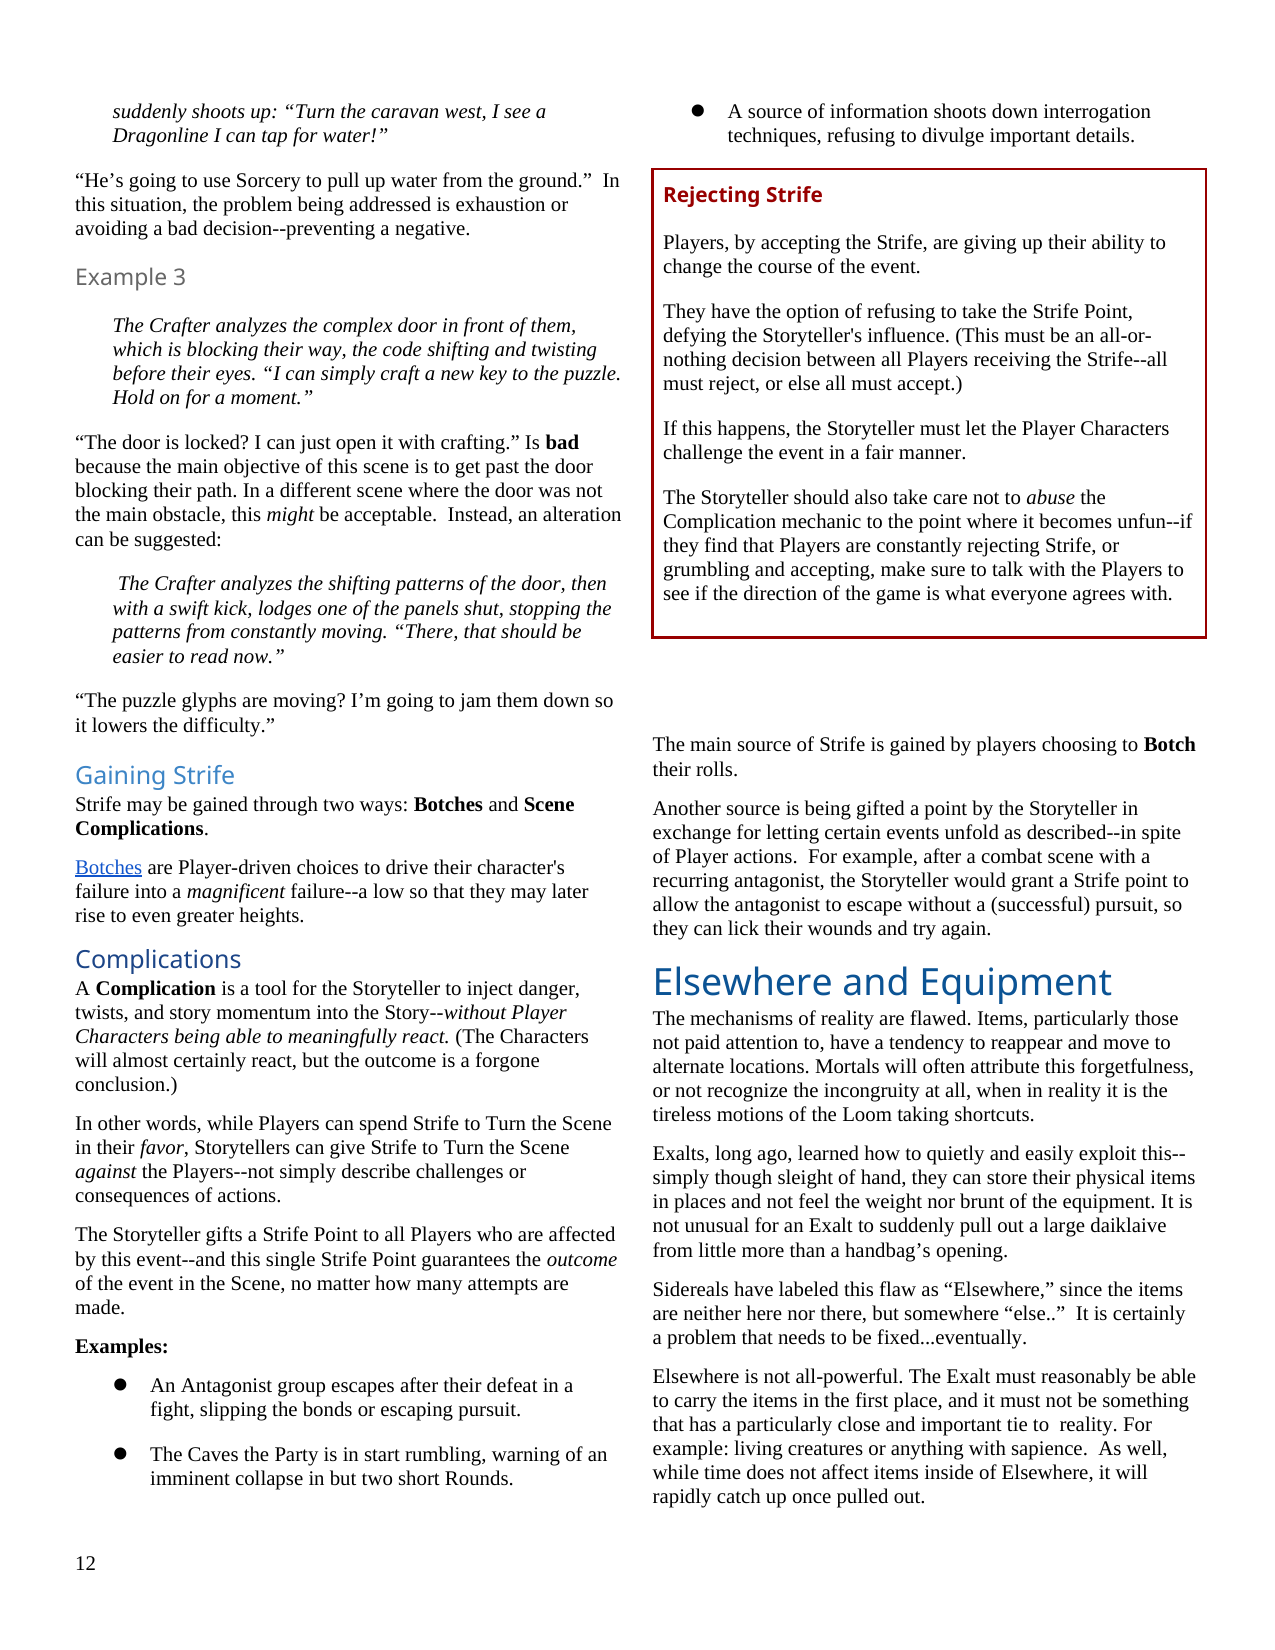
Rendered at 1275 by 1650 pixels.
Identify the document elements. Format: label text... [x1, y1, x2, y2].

table_header Rejecting Strife Players, by accepting the Strife, are giving up their ability to change the course of the event. They have the option of refusing to take the Strife Point, defying the Storyteller's influence. (This must be an all-or-nothing decision between all Players receiving the Strife--all must reject, or else all must accept.) If this happens, the Storyteller must let the Player Characters challenge the event in a fair manner. The Storyteller should also take care not to abuse the Complication mechanic to the point where it becomes unfun--if they find that Players are constantly rejecting Strife, or grumbling and accepting, make sure to talk with the Players to see if the direction of the game is what everyone agrees with. [654, 170, 1205, 636]
subtitle Example 3 [75, 261, 622, 292]
subtitle Gaining Strife [75, 757, 622, 791]
text The Crafter analyzes the complex door in front of them, which is blocking their way, the code shifting and twisting before their eyes. “I can simply craft a new key to the puzzle. Hold on for a moment.” [112, 313, 622, 409]
text Sidereals have labeled this flaw as “Elsewhere,” since the items are neither here nor there, but somewhere “else..” It is certainly a problem that needs to be fixed...eventually. [652, 1277, 1200, 1349]
text suddenly shoots up: “Turn the caravan west, I see a Dragonline I can tap for water!” [112, 99, 622, 147]
list The Caves the Party is in start rumbling, warning of an imminent collapse in but two short Rounds. [112, 1442, 622, 1490]
text A Complication is a tool for the Storyteller to inject danger, twists, and story momentum into the Story--without Player Characters being able to meaningfully react. (The Characters will almost certainly react, but the outcome is a forgone conclusion.) [75, 976, 622, 1096]
text The Crafter analyzes the shifting patterns of the door, then with a swift kick, lodges one of the panels shut, stopping the patterns from constantly moving. “There, that should be easier to read now.” [112, 571, 622, 668]
list An Antagonist group escapes after their defeat in a fight, slipping the bonds or escaping pursuit. [112, 1373, 622, 1421]
text The mechanisms of reality are flawed. Items, particularly those not paid attention to, have a tendency to reappear and move to alternate locations. Mortals will often attribute this forgetfulness, or not recognize the incongruity at all, when in reality it is the tireless motions of the Loom taking shortcuts. [652, 1006, 1200, 1126]
text Elsewhere is not all-powerful. The Exalt must reasonably be able to carry the items in the first place, and it must not be something that has a particularly close and important tie to reality. For example: living creatures or anything with sapience. As well, while time does not affect items inside of Elsewhere, it will rapidly catch up once pulled out. [652, 1364, 1200, 1508]
text The Storyteller gifts a Strife Point to all Players who are affected by this event--and this single Strife Point guarantees the outcome of the event in the Scene, no matter how many attempts are made. [75, 1222, 622, 1319]
text Botches are Player-driven choices to drive their character's failure into a magnificent failure--a low so that they may later rise to even greater heights. [75, 854, 622, 927]
list A source of information shoots down interrogation techniques, refusing to divulge important details. [690, 99, 1200, 147]
text Examples: [75, 1334, 622, 1358]
subtitle Complications [75, 942, 622, 976]
text “The puzzle glyphs are moving? I’m going to jam them down so it lowers the difficulty.” [75, 688, 622, 737]
text Exalts, long ago, learned how to quietly and easily exploit this--simply though sleight of hand, they can store their physical items in places and not feel the weight nor brunt of the equipment. It is not unusual for an Exalt to suddenly pull out a large daiklaive from little more than a handbag’s opening. [652, 1141, 1200, 1262]
text In other words, while Players can spend Strife to Turn the Scene in their favor, Storytellers can give Strife to Turn the Scene against the Players--not simply describe challenges or consequences of actions. [75, 1111, 622, 1207]
text Strife may be gained through two ways: Botches and Scene Complications. [75, 791, 622, 839]
subtitle Elsewhere and Equipment [652, 955, 1200, 1006]
text “He’s going to use Sorcery to pull up water from the ground.” In this situation, the problem being addressed is exhaustion or avoiding a bad decision--preventing a negative. [75, 168, 622, 240]
text Another source is being gifted a point by the Storyteller in exchange for letting certain events unfold as described--in spite of Player actions. For example, after a combat scene with a recurring antagonist, the Storyteller would grant a Strife point to allow the antagonist to escape without a (successful) pursuit, so they can lick their wounds and try again. [652, 796, 1200, 940]
text “The door is locked? I can just open it with crafting.” Is bad because the main objective of this scene is to get past the door blocking their path. In a different scene where the door was not the main obstacle, this might be acceptable. Instead, an alteration can be suggested: [75, 430, 622, 551]
text The main source of Strife is gained by players choosing to Botch their rolls. [652, 732, 1200, 781]
